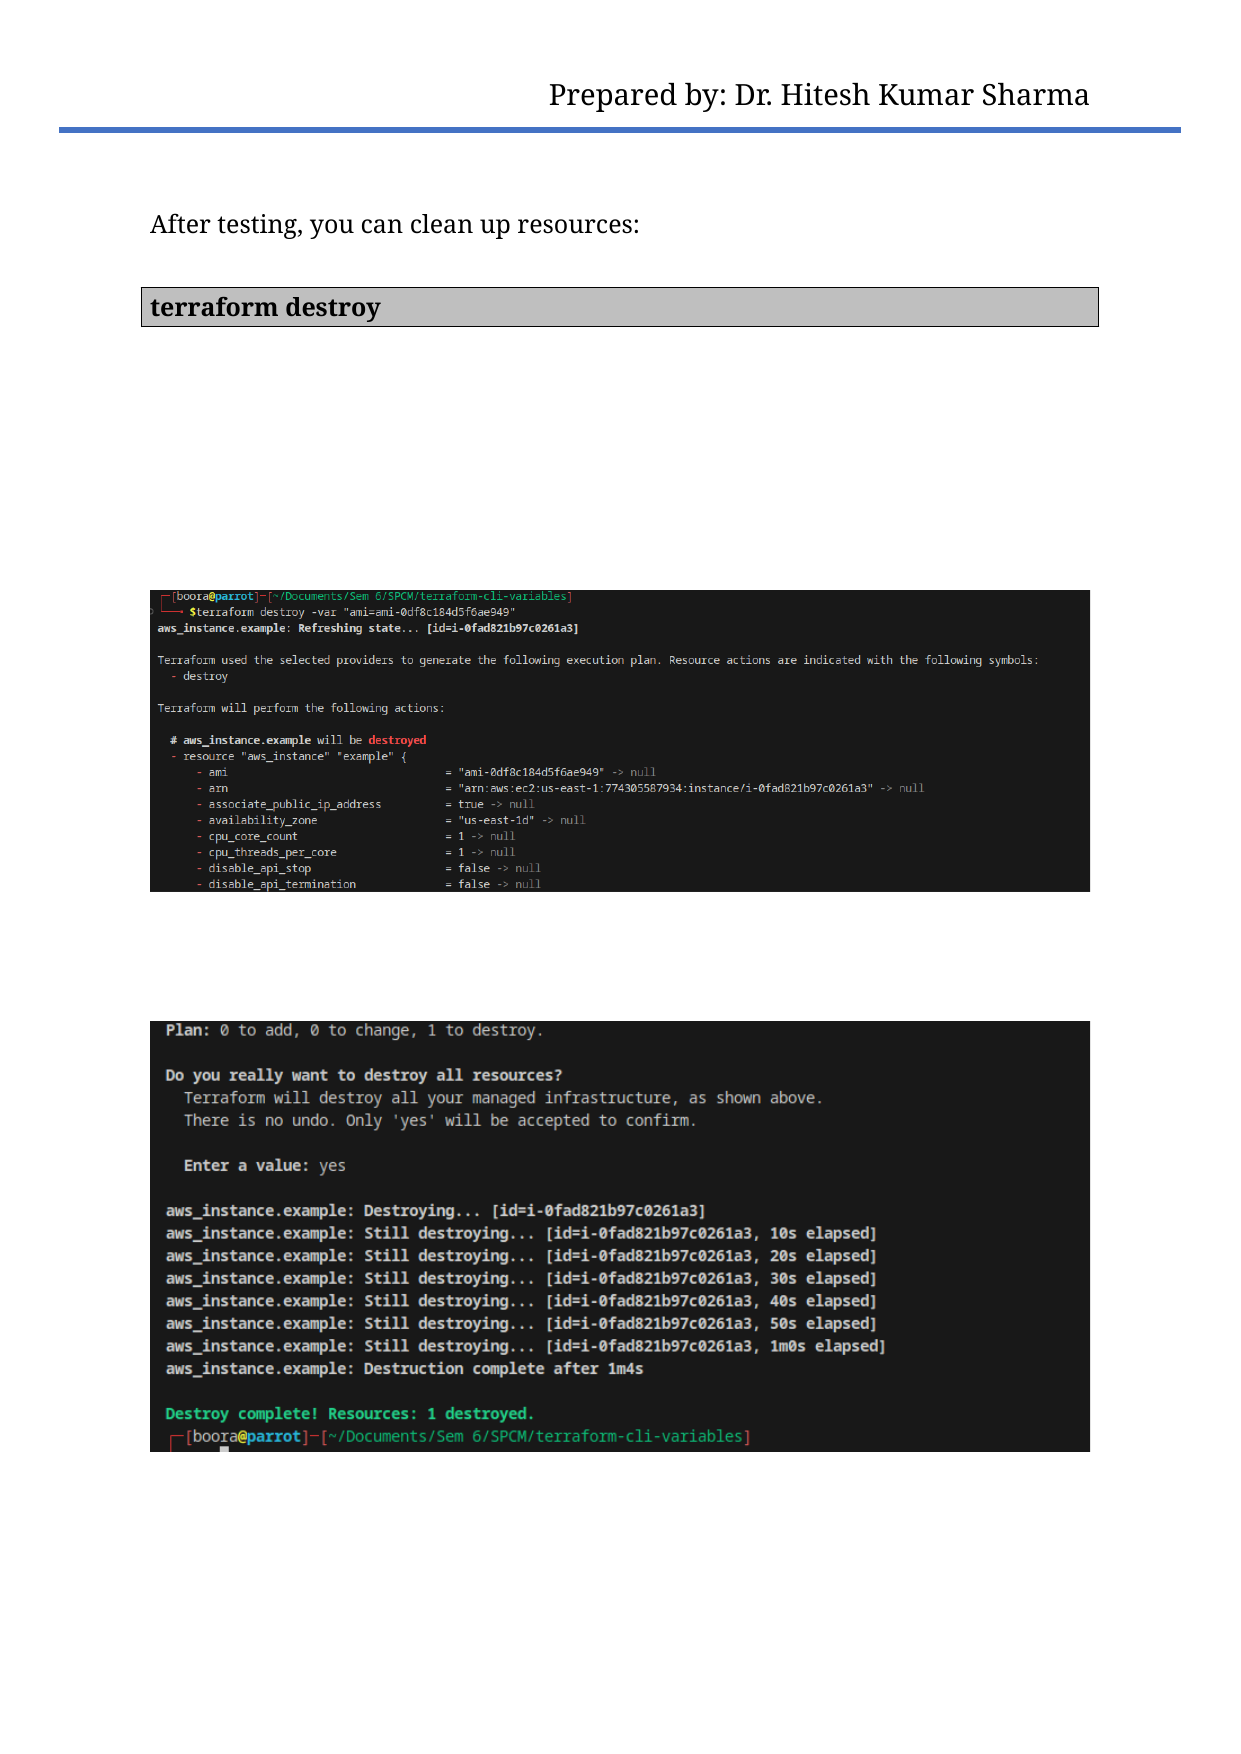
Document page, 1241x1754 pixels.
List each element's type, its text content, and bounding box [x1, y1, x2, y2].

picture [150, 590, 1091, 892]
text terraform destroy [142, 288, 1098, 326]
text After testing, you can clean up resources: [150, 207, 1090, 241]
picture [150, 1021, 1091, 1452]
